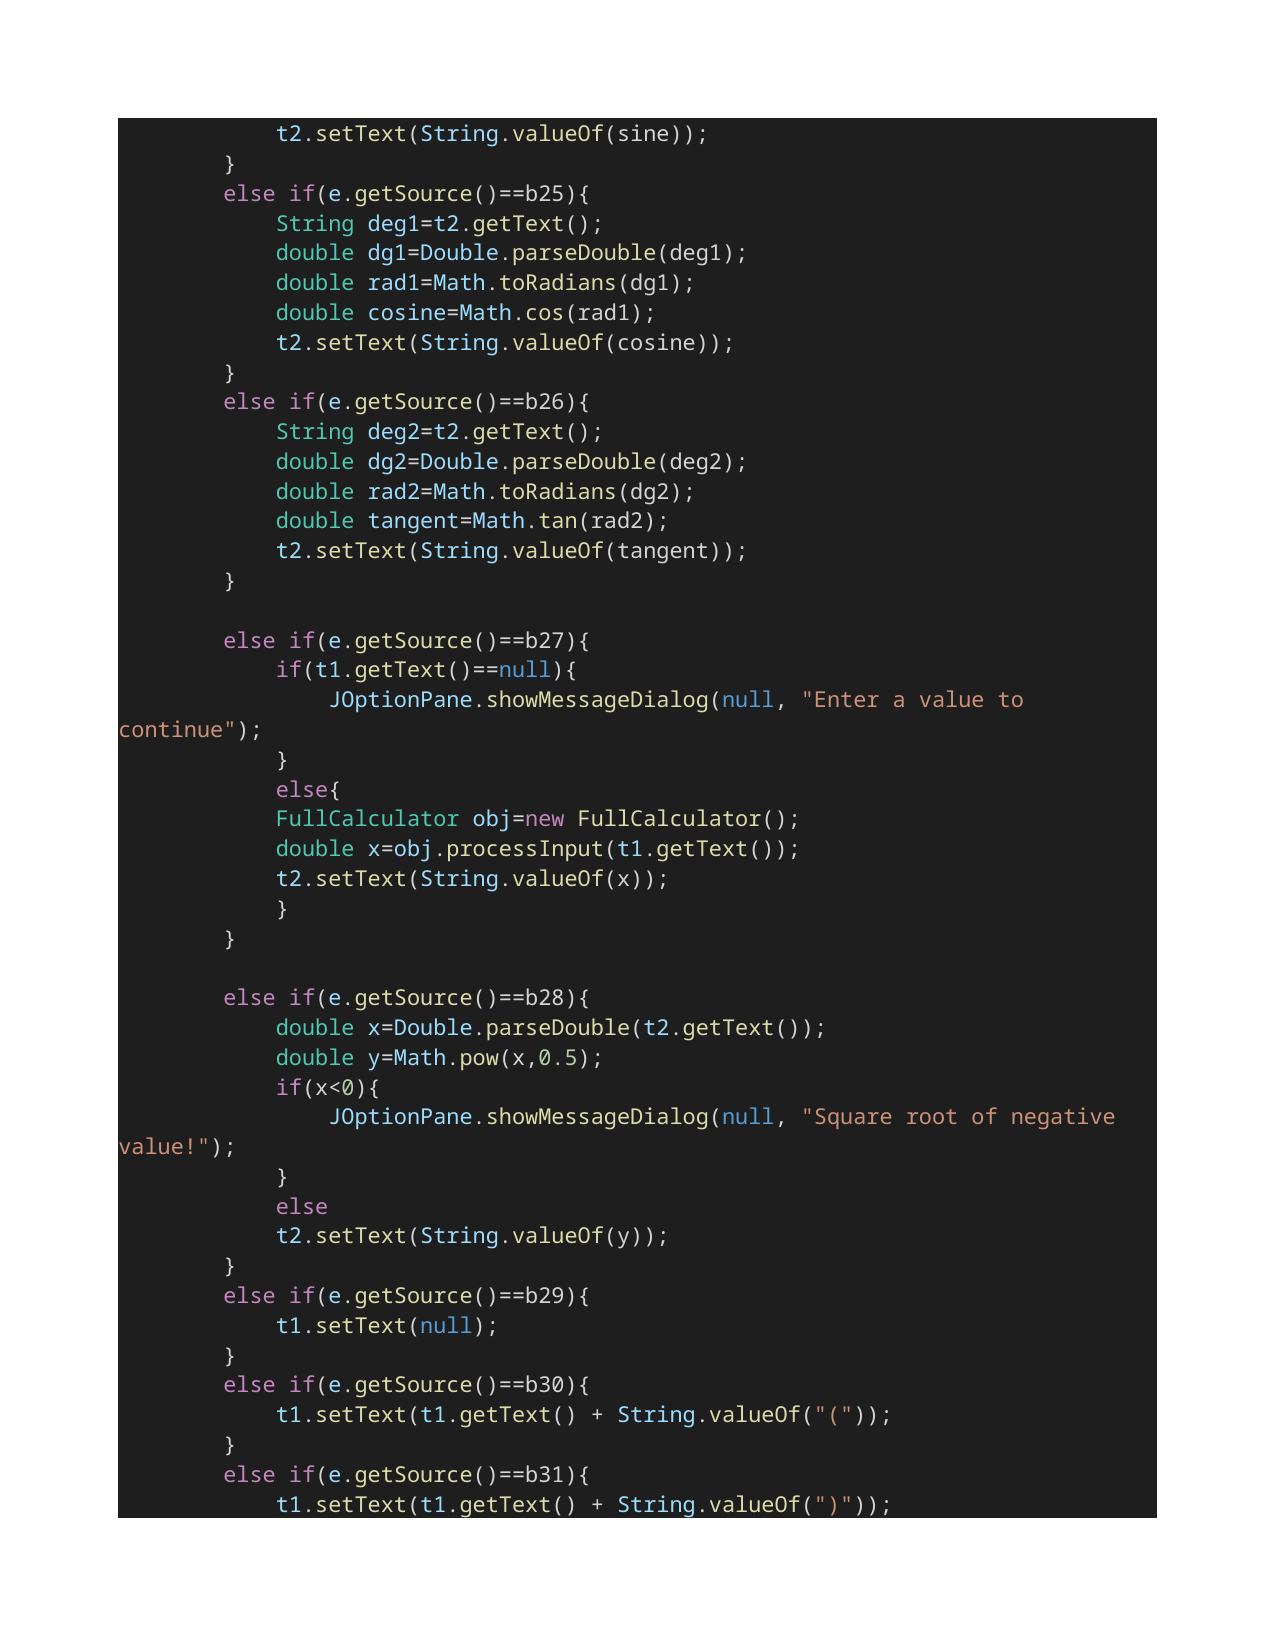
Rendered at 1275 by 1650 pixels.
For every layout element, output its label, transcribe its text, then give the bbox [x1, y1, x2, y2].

text } [118, 893, 1157, 922]
text t1.setText(t1.getText() + String.valueOf(")")); [118, 1488, 1157, 1518]
text else{ [118, 773, 1157, 803]
text JOptionPane.showMessageDialog(null, "Enter a value to continue"); [118, 684, 1157, 744]
text t2.setText(String.valueOf(cosine)); [118, 327, 1157, 356]
text JOptionPane.showMessageDialog(null, "Square root of negative value!"); [118, 1101, 1157, 1161]
text } [118, 148, 1157, 178]
text double cosine=Math.cos(rad1); [118, 297, 1157, 327]
text } [118, 1339, 1157, 1369]
text double tangent=Math.tan(rad2); [118, 505, 1157, 535]
text } [118, 922, 1157, 952]
text double y=Math.pow(x,0.5); [118, 1042, 1157, 1071]
text } [118, 356, 1157, 386]
text String deg2=t2.getText(); [118, 416, 1157, 446]
text else if(e.getSource()==b28){ [118, 982, 1157, 1012]
text t2.setText(String.valueOf(y)); [118, 1220, 1157, 1250]
text else if(e.getSource()==b29){ [118, 1280, 1157, 1310]
text double x=Double.parseDouble(t2.getText()); [118, 1012, 1157, 1042]
text t1.setText(null); [118, 1310, 1157, 1339]
text String deg1=t2.getText(); [118, 207, 1157, 237]
text else if(e.getSource()==b26){ [118, 386, 1157, 416]
text } [118, 744, 1157, 773]
text else if(e.getSource()==b30){ [118, 1369, 1157, 1399]
text else [118, 1191, 1157, 1220]
text } [118, 1161, 1157, 1191]
text t2.setText(String.valueOf(sine)); [118, 118, 1157, 148]
text else if(e.getSource()==b31){ [118, 1459, 1157, 1488]
text t1.setText(t1.getText() + String.valueOf("(")); [118, 1399, 1157, 1429]
text if(x<0){ [118, 1071, 1157, 1101]
text double rad1=Math.toRadians(dg1); [118, 267, 1157, 297]
text double dg2=Double.parseDouble(deg2); [118, 446, 1157, 476]
text else if(e.getSource()==b27){ [118, 624, 1157, 654]
text } [118, 1250, 1157, 1280]
text t2.setText(String.valueOf(tangent)); [118, 535, 1157, 565]
text double dg1=Double.parseDouble(deg1); [118, 237, 1157, 267]
text t2.setText(String.valueOf(x)); [118, 863, 1157, 893]
text double x=obj.processInput(t1.getText()); [118, 833, 1157, 863]
text else if(e.getSource()==b25){ [118, 178, 1157, 207]
text FullCalculator obj=new FullCalculator(); [118, 803, 1157, 833]
text if(t1.getText()==null){ [118, 654, 1157, 684]
text } [118, 565, 1157, 595]
text } [118, 1429, 1157, 1459]
text double rad2=Math.toRadians(dg2); [118, 476, 1157, 505]
